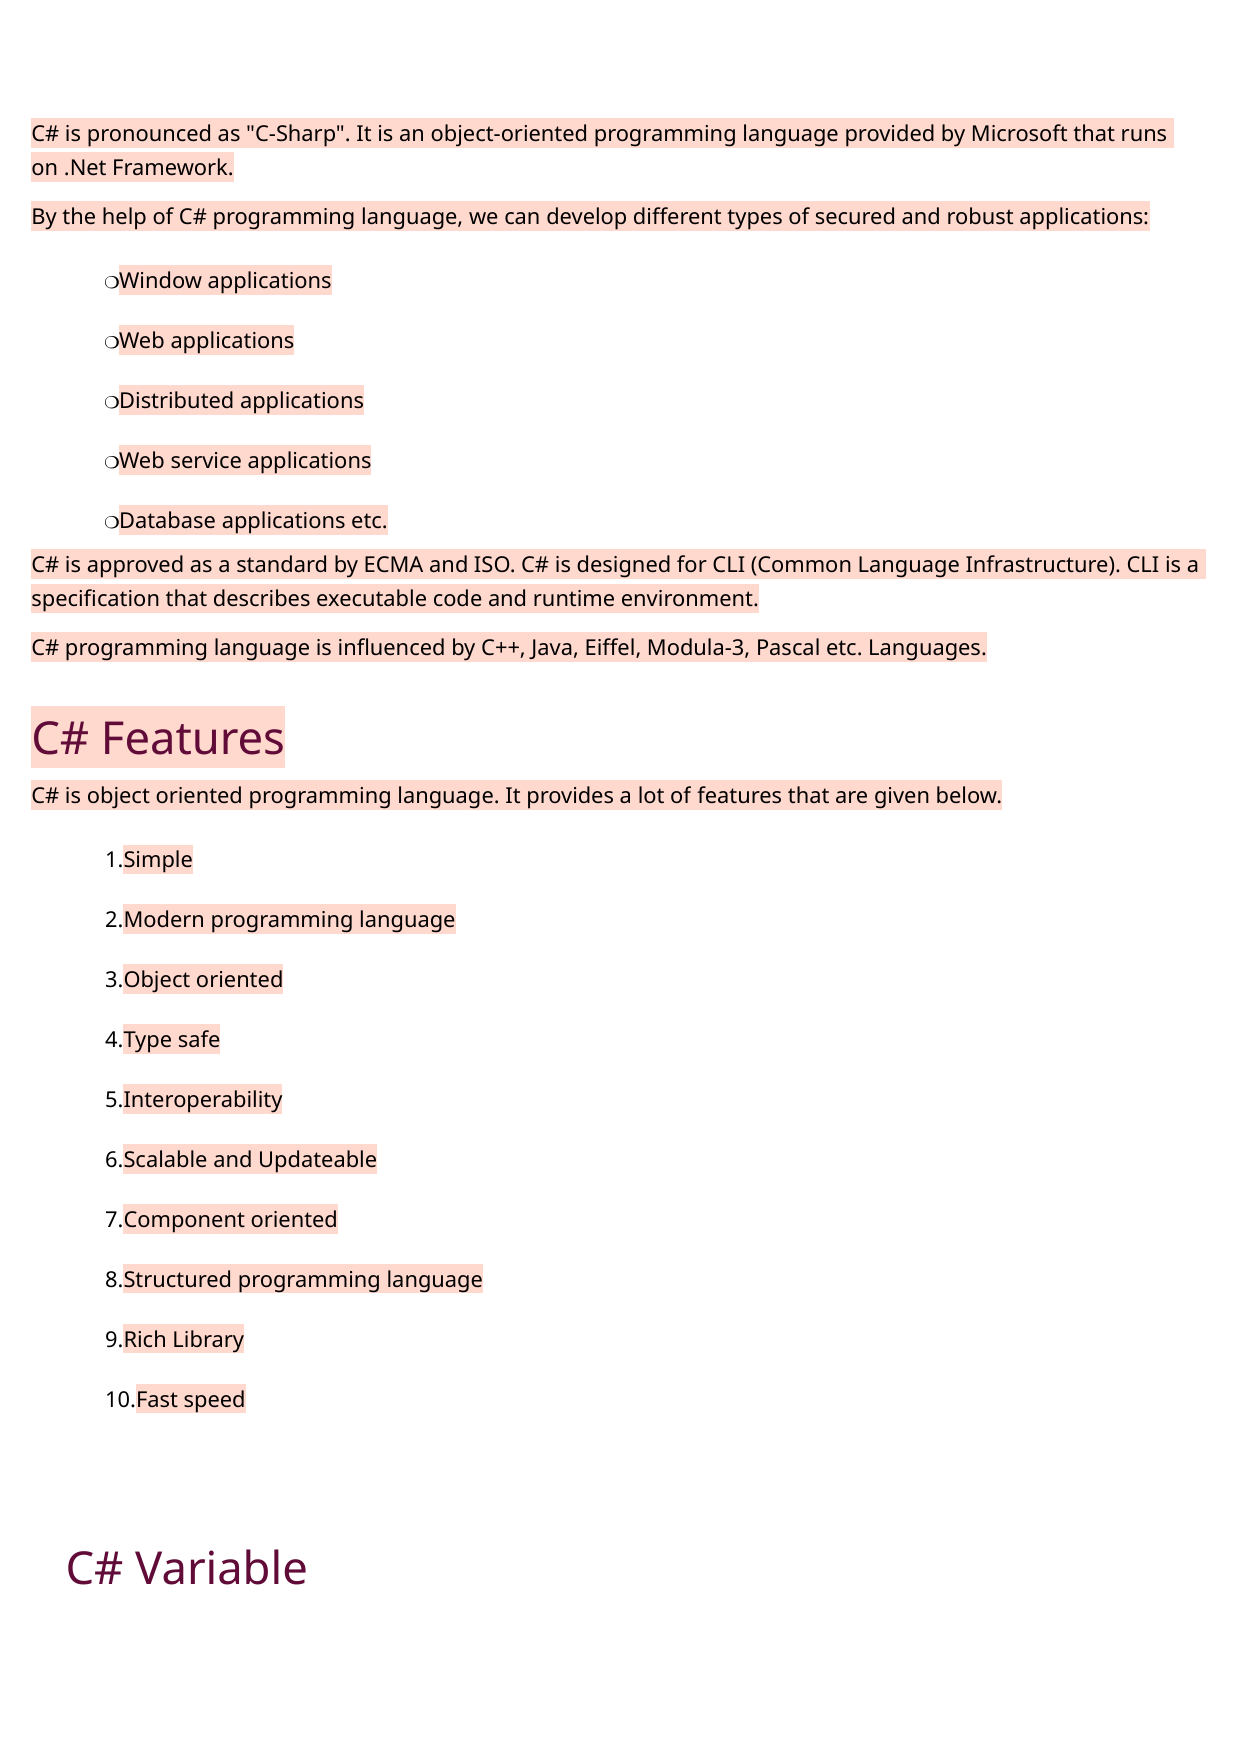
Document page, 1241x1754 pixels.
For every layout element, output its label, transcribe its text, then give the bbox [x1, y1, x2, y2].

list Modern programming language [31, 895, 1210, 934]
list Web applications [31, 316, 1210, 355]
list Object oriented [31, 955, 1210, 994]
list Web service applications [31, 436, 1210, 475]
subtitle C# Features [31, 706, 1210, 768]
text C# is pronounced as "C-Sharp". It is an object-oriented programming language provided by Microsoft that runs on .Net Framework. [31, 118, 1210, 182]
list Rich Library [31, 1314, 1210, 1353]
list Database applications etc. [31, 496, 1210, 535]
text C# is object oriented programming language. It provides a lot of features that are given below. [31, 780, 1210, 810]
text C# programming language is influenced by C++, Java, Eiffel, Modula-3, Pascal etc. Languages. [31, 632, 1210, 662]
text C# is approved as a standard by ECMA and ISO. C# is designed for CLI (Common Language Infrastructure). CLI is a specification that describes executable code and runtime environment. [31, 549, 1210, 613]
list Component oriented [31, 1194, 1210, 1234]
text By the help of C# programming language, we can develop different types of secured and robust applications: [31, 201, 1210, 231]
list Distributed applications [31, 376, 1210, 415]
list Window applications [31, 256, 1210, 295]
list Fast speed [31, 1374, 1210, 1413]
list Simple [31, 835, 1210, 874]
list Interoperability [31, 1075, 1210, 1114]
table_header C# Variable [31, 1488, 1206, 1601]
list Structured programming language [31, 1254, 1210, 1293]
list Type safe [31, 1015, 1210, 1054]
list Scalable and Updateable [31, 1135, 1210, 1174]
